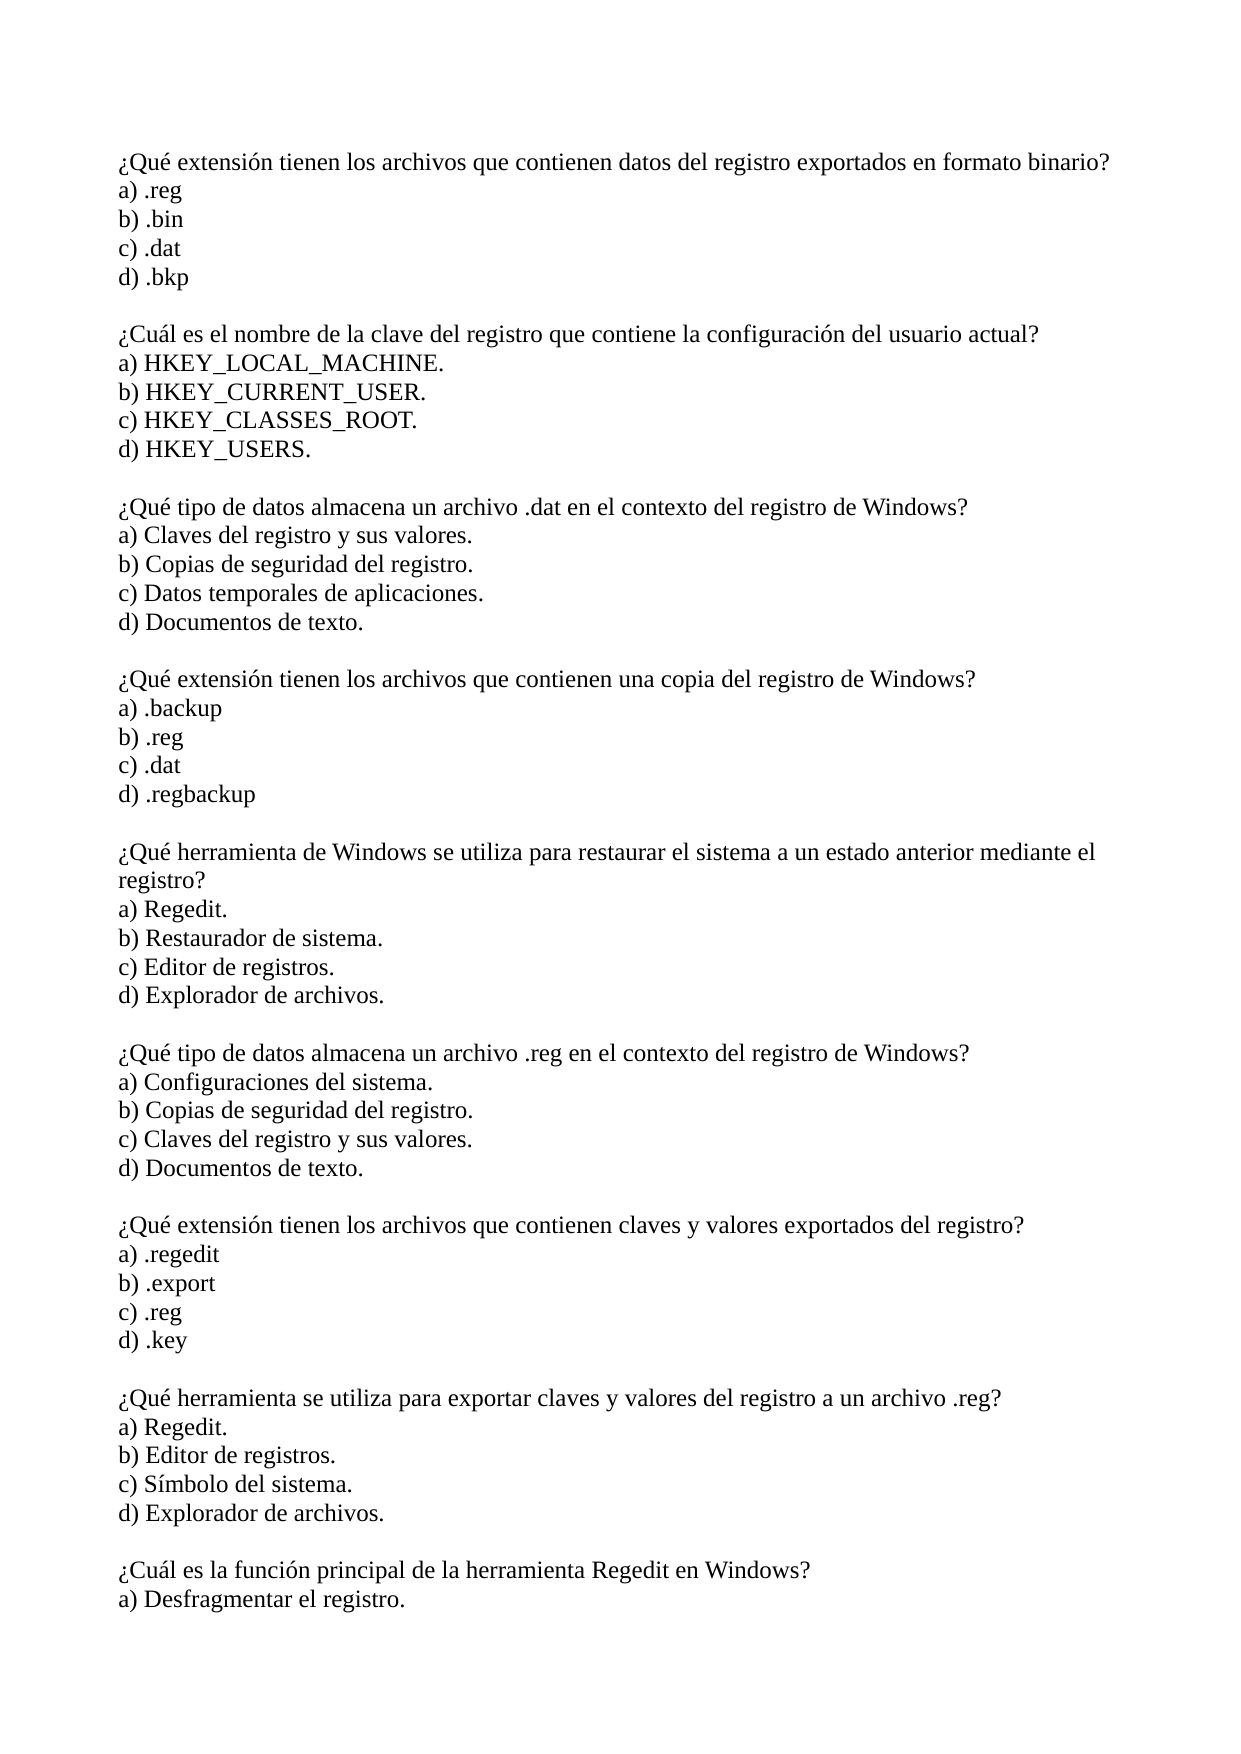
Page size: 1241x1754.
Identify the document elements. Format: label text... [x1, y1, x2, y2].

text c) .reg [118, 1297, 1122, 1326]
text a) .reg [118, 176, 1122, 204]
text b) .reg [118, 722, 1122, 751]
text a) Regedit. [118, 1412, 1122, 1441]
text b) Copias de seguridad del registro. [118, 1096, 1122, 1124]
text d) HKEY_USERS. [118, 434, 1122, 463]
text ¿Qué extensión tienen los archivos que contienen una copia del registro de Windows? [118, 664, 1122, 693]
text b) HKEY_CURRENT_USER. [118, 377, 1122, 406]
text a) Regedit. [118, 894, 1122, 923]
text d) .bkp [118, 262, 1122, 291]
text b) Editor de registros. [118, 1441, 1122, 1469]
text d) .regbackup [118, 779, 1122, 808]
text b) Restaurador de sistema. [118, 923, 1122, 952]
text d) Documentos de texto. [118, 607, 1122, 636]
text a) Desfragmentar el registro. [118, 1584, 1122, 1613]
text d) .key [118, 1326, 1122, 1354]
text d) Explorador de archivos. [118, 981, 1122, 1009]
text c) HKEY_CLASSES_ROOT. [118, 406, 1122, 434]
text ¿Qué herramienta de Windows se utiliza para restaurar el sistema a un estado anterior mediante el registro? [118, 837, 1122, 894]
text d) Explorador de archivos. [118, 1498, 1122, 1527]
text c) .dat [118, 233, 1122, 262]
text b) .bin [118, 204, 1122, 233]
text c) Símbolo del sistema. [118, 1469, 1122, 1498]
text ¿Qué tipo de datos almacena un archivo .dat en el contexto del registro de Windows? [118, 492, 1122, 521]
text a) HKEY_LOCAL_MACHINE. [118, 348, 1122, 377]
text b) .export [118, 1268, 1122, 1297]
text ¿Cuál es la función principal de la herramienta Regedit en Windows? [118, 1556, 1122, 1584]
text a) .backup [118, 693, 1122, 722]
text ¿Qué extensión tienen los archivos que contienen datos del registro exportados en formato binario? [118, 147, 1122, 176]
text c) .dat [118, 751, 1122, 779]
text b) Copias de seguridad del registro. [118, 549, 1122, 578]
text ¿Qué herramienta se utiliza para exportar claves y valores del registro a un archivo .reg? [118, 1383, 1122, 1412]
text ¿Qué tipo de datos almacena un archivo .reg en el contexto del registro de Windows? [118, 1038, 1122, 1067]
text d) Documentos de texto. [118, 1153, 1122, 1182]
text c) Datos temporales de aplicaciones. [118, 578, 1122, 607]
text ¿Cuál es el nombre de la clave del registro que contiene la configuración del usuario actual? [118, 319, 1122, 348]
text a) Configuraciones del sistema. [118, 1067, 1122, 1096]
text a) Claves del registro y sus valores. [118, 521, 1122, 549]
text c) Claves del registro y sus valores. [118, 1124, 1122, 1153]
text c) Editor de registros. [118, 952, 1122, 981]
text a) .regedit [118, 1239, 1122, 1268]
text ¿Qué extensión tienen los archivos que contienen claves y valores exportados del registro? [118, 1211, 1122, 1239]
